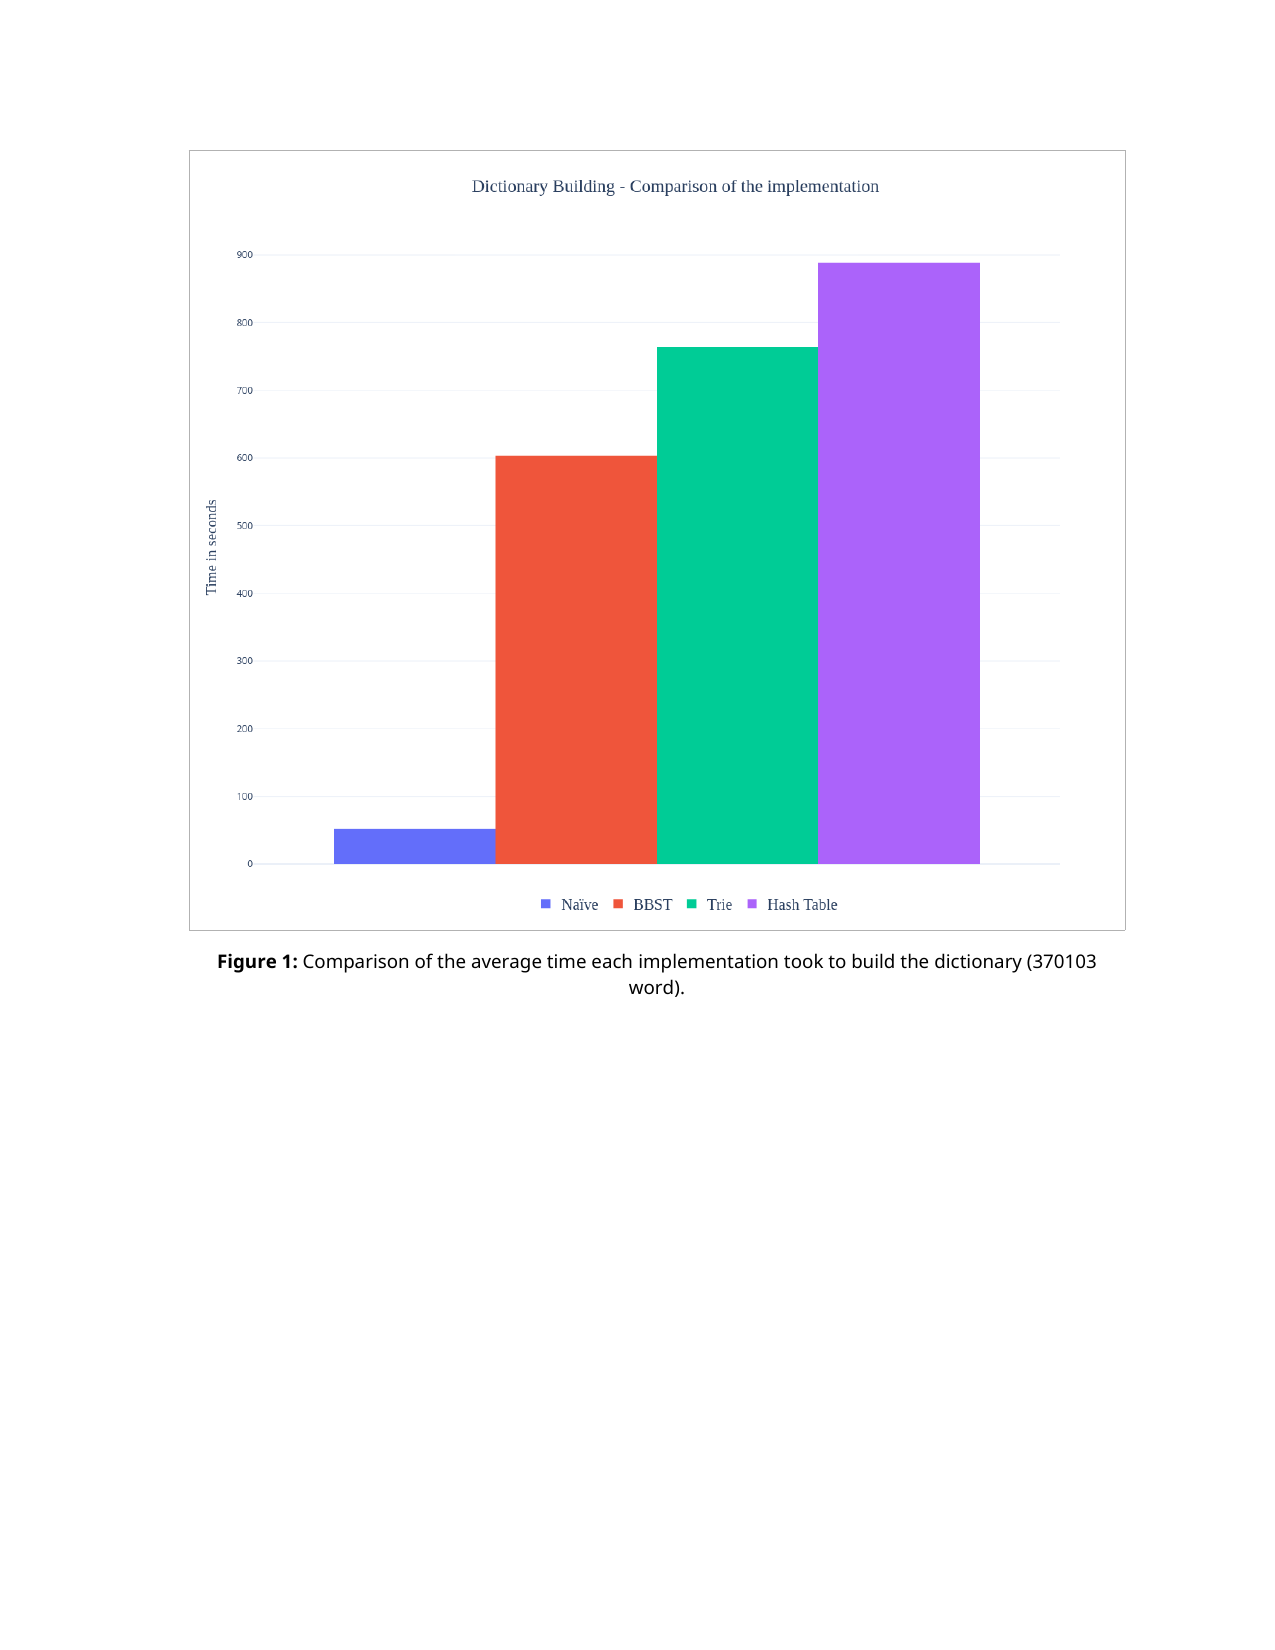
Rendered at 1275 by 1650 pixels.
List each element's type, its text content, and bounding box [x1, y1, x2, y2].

picture [191, 153, 1122, 928]
text Figure 1: Comparison of the average time each implementation took to build the dictionary (370103 word). [188, 151, 1125, 999]
